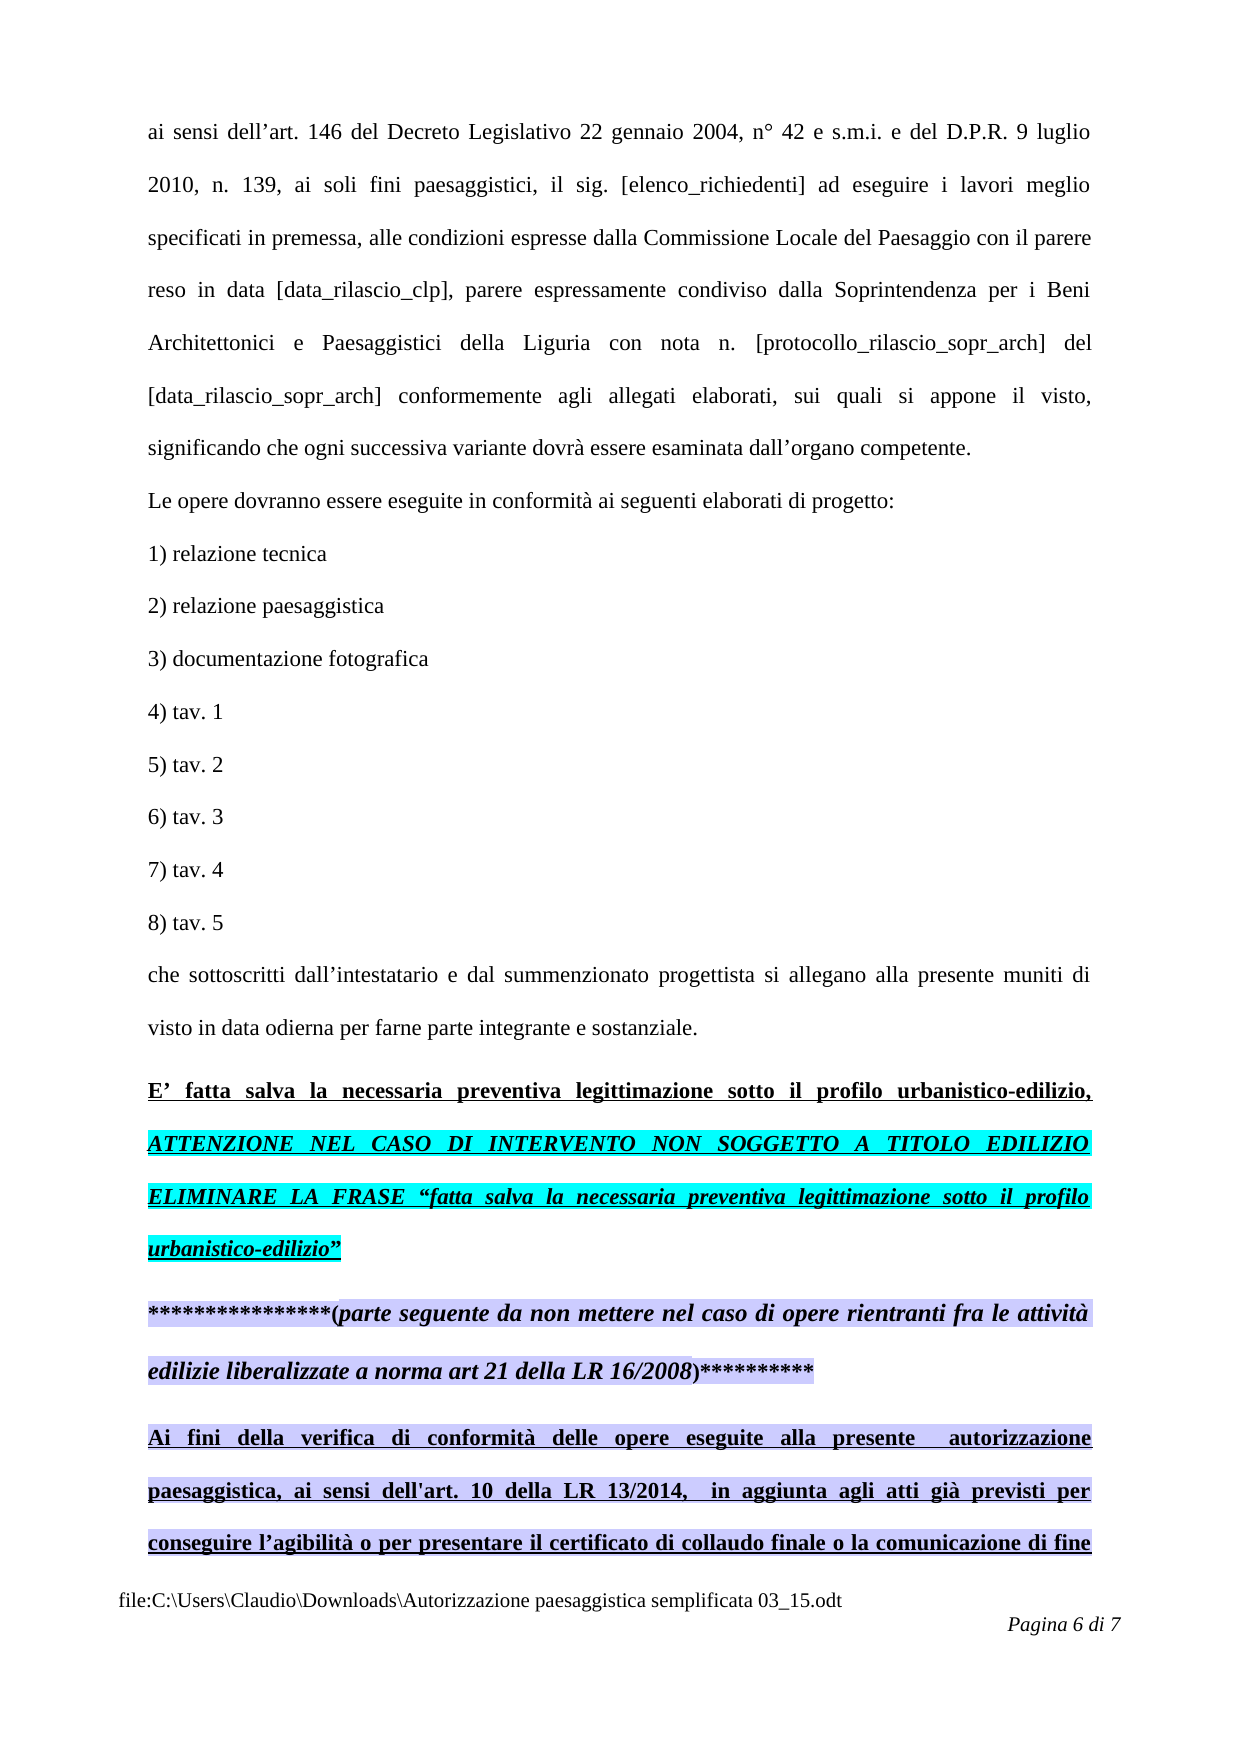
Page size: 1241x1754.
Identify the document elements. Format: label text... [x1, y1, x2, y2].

text 2) relazione paesaggistica [148, 592, 1093, 619]
text 7) tav. 4 [148, 856, 1093, 882]
text ATTENZIONE NEL CASO DI INTERVENTO NON SOGGETTO A TITOLO EDILIZIO ELIMINARE LA FRASE “fatta salva la necessaria preventiva legittimazione sotto il profilo urbanistico-edilizio” [148, 1101, 1092, 1262]
text 1) relazione tecnica [148, 540, 1093, 566]
text ****************(parte seguente da non mettere nel caso di opere rientranti fra le attività edilizie liberalizzate a norma art 21 della LR 16/2008)********** [148, 1298, 1092, 1385]
text 4) tav. 1 [148, 698, 1093, 724]
text Le opere dovranno essere eseguite in conformità ai seguenti elaborati di progetto: [148, 487, 1093, 513]
text ai sensi dell’art. 146 del Decreto Legislativo 22 gennaio 2004, n° 42 e s.m.i. e del D.P.R. 9 luglio 2010, n. 139, ai soli fini paesaggistici, il sig. [elenco_richiedenti] ad eseguire i lavori meglio specificati in premessa, alle condizioni espresse dalla Commissione Locale del Paesaggio con il parere reso in data [data_rilascio_clp], parere espressamente condiviso dalla Soprintendenza per i Beni Architettonici e Paesaggistici della Liguria con nota n. [protocollo_rilascio_sopr_arch] del [data_rilascio_sopr_arch] conformemente agli allegati elaborati, sui quali si appone il visto, significando che ogni successiva variante dovrà essere esaminata dall’organo competente. [148, 118, 1092, 461]
text paesaggistica, ai sensi dell'art. 10 della LR 13/2014, in aggiunta agli atti già previsti per conseguire l’agibilità o per presentare il certificato di collaudo finale o la comunicazione di fine [148, 1448, 1092, 1552]
text Ai fini della verifica di conformità delle opere eseguite alla presente autorizzazione [148, 1424, 1092, 1447]
text che sottoscritti dall’intestatario e dal summenzionato progettista si allegano alla presente muniti di visto in data odierna per farne parte integrante e sostanziale. [148, 961, 1093, 1041]
text 6) tav. 3 [148, 803, 1093, 830]
text 8) tav. 5 [148, 909, 1093, 935]
text 3) documentazione fotografica [148, 645, 1093, 672]
text E’ fatta salva la necessaria preventiva legittimazione sotto il profilo urbanistico-edilizio, [148, 1077, 1092, 1100]
text 5) tav. 2 [148, 751, 1093, 777]
